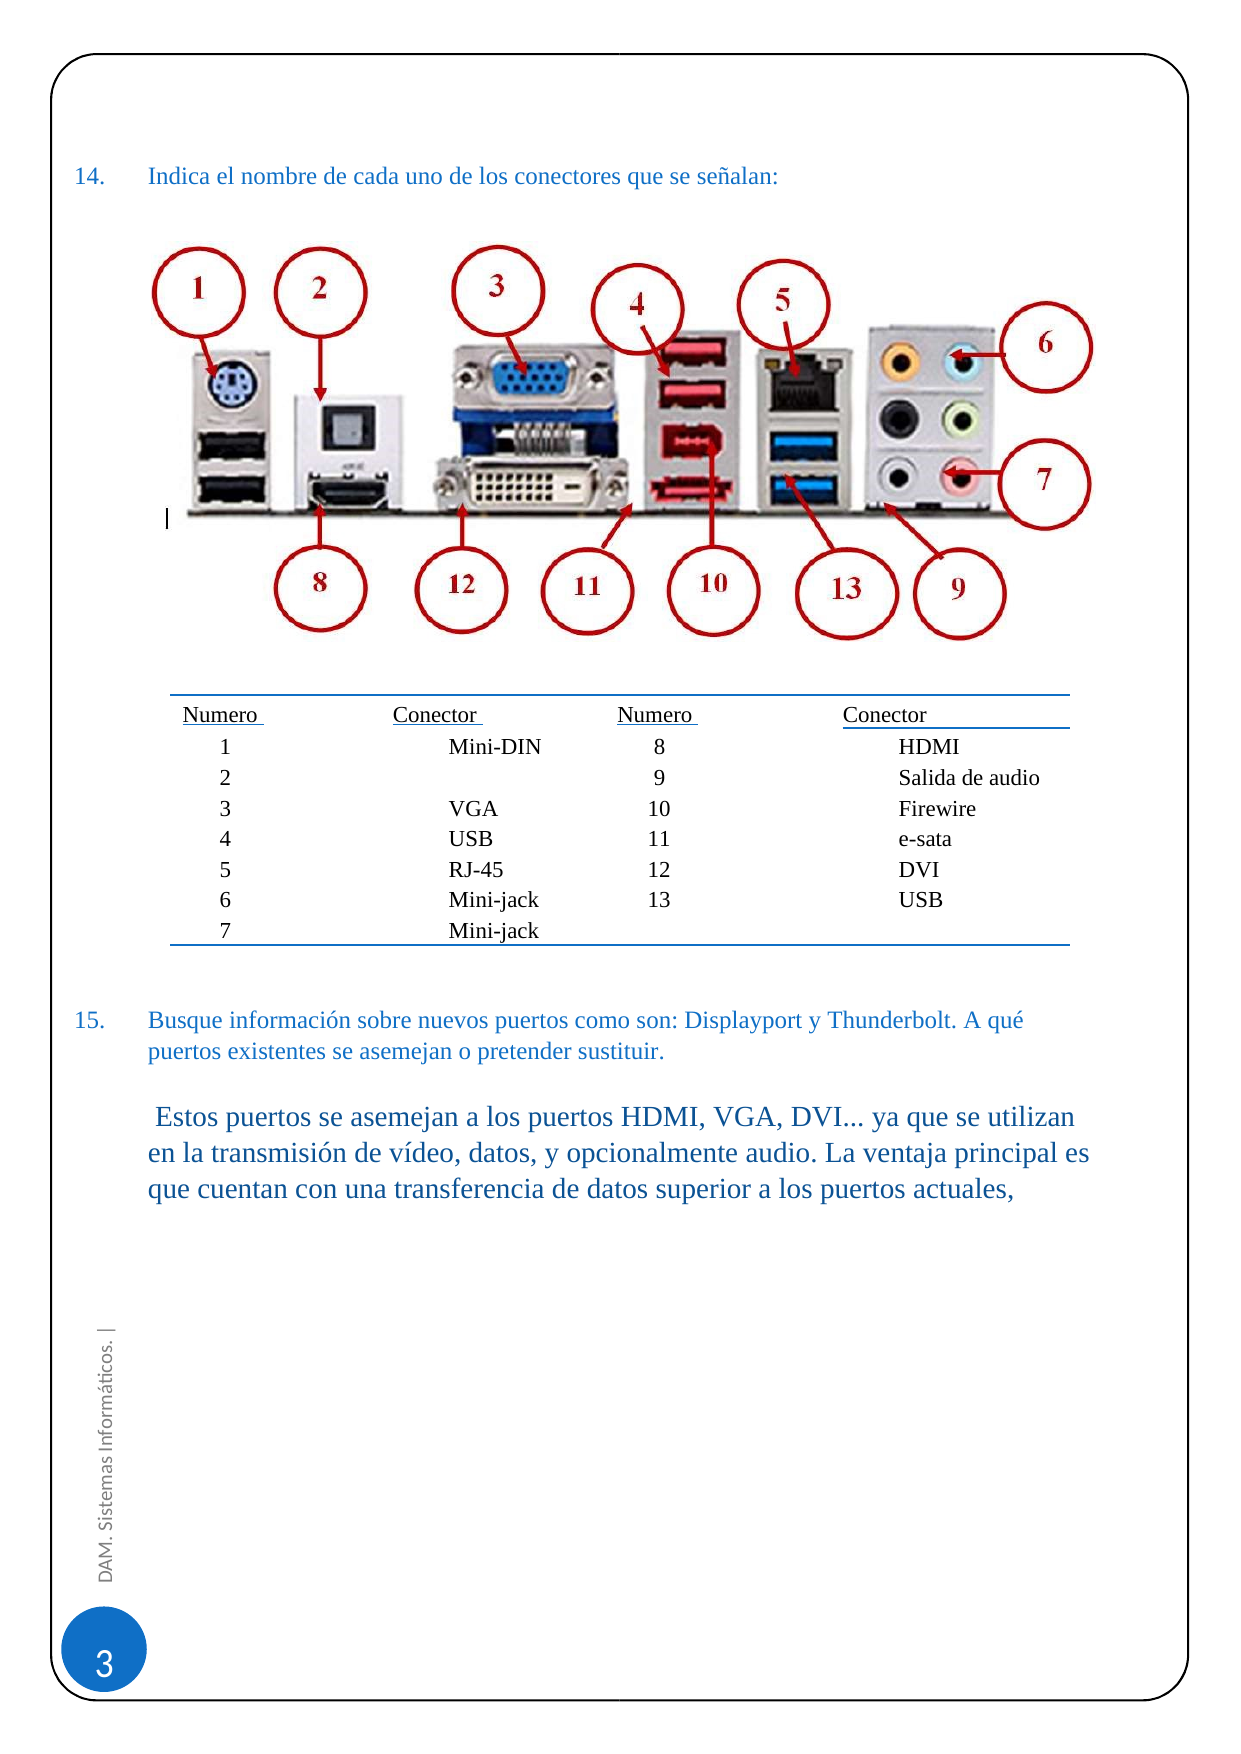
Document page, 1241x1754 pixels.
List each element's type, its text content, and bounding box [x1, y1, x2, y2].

list Indica el nombre de cada uno de los conectores que se señalan: [74, 161, 1102, 189]
table_cell 2 [170, 760, 393, 790]
table_cell Mini-jack [393, 913, 617, 943]
picture [151, 241, 1096, 642]
table_cell HDMI [843, 729, 1070, 760]
table_cell 3 [170, 790, 393, 821]
table_cell Mini-DIN [393, 727, 617, 760]
table_cell [843, 913, 1070, 943]
table_cell Mini-jack [393, 882, 617, 913]
table_header Conector [843, 696, 1070, 727]
table_cell VGA [393, 790, 617, 821]
table_header Numero [617, 696, 843, 727]
table_cell Salida de audio [843, 760, 1070, 790]
table_cell Firewire [843, 790, 1070, 821]
table_cell USB [393, 821, 617, 852]
table_header Numero [170, 696, 393, 727]
table_cell [617, 913, 843, 943]
table_cell 9 [617, 760, 843, 790]
table_cell 7 [170, 913, 393, 943]
table_cell 10 [617, 790, 843, 821]
table_cell 4 [170, 821, 393, 852]
table_header Conector [393, 696, 617, 727]
table_cell 11 [617, 821, 843, 852]
text Estos puertos se asemejan a los puertos HDMI, VGA, DVI... ya que se utilizan en la transmisión de vídeo, datos, y opcionalmente audio. La ventaja principal es que cuentan con una transferencia de datos superior a los puertos actuales, [148, 1099, 1102, 1204]
table_cell 13 [617, 882, 843, 913]
table_cell 8 [617, 727, 843, 760]
table_cell 6 [170, 882, 393, 913]
table_cell RJ-45 [393, 852, 617, 882]
table_cell DVI [843, 852, 1070, 882]
table_cell 12 [617, 852, 843, 882]
table_cell USB [843, 882, 1070, 913]
table_cell 1 [170, 727, 393, 760]
table_cell 5 [170, 852, 393, 882]
list Busque información sobre nuevos puertos como son: Displayport y Thunderbolt. A qué puertos existentes se asemejan o pretender sustituir. [74, 1006, 1102, 1065]
table_cell e-sata [843, 821, 1070, 852]
table_cell [393, 760, 617, 790]
